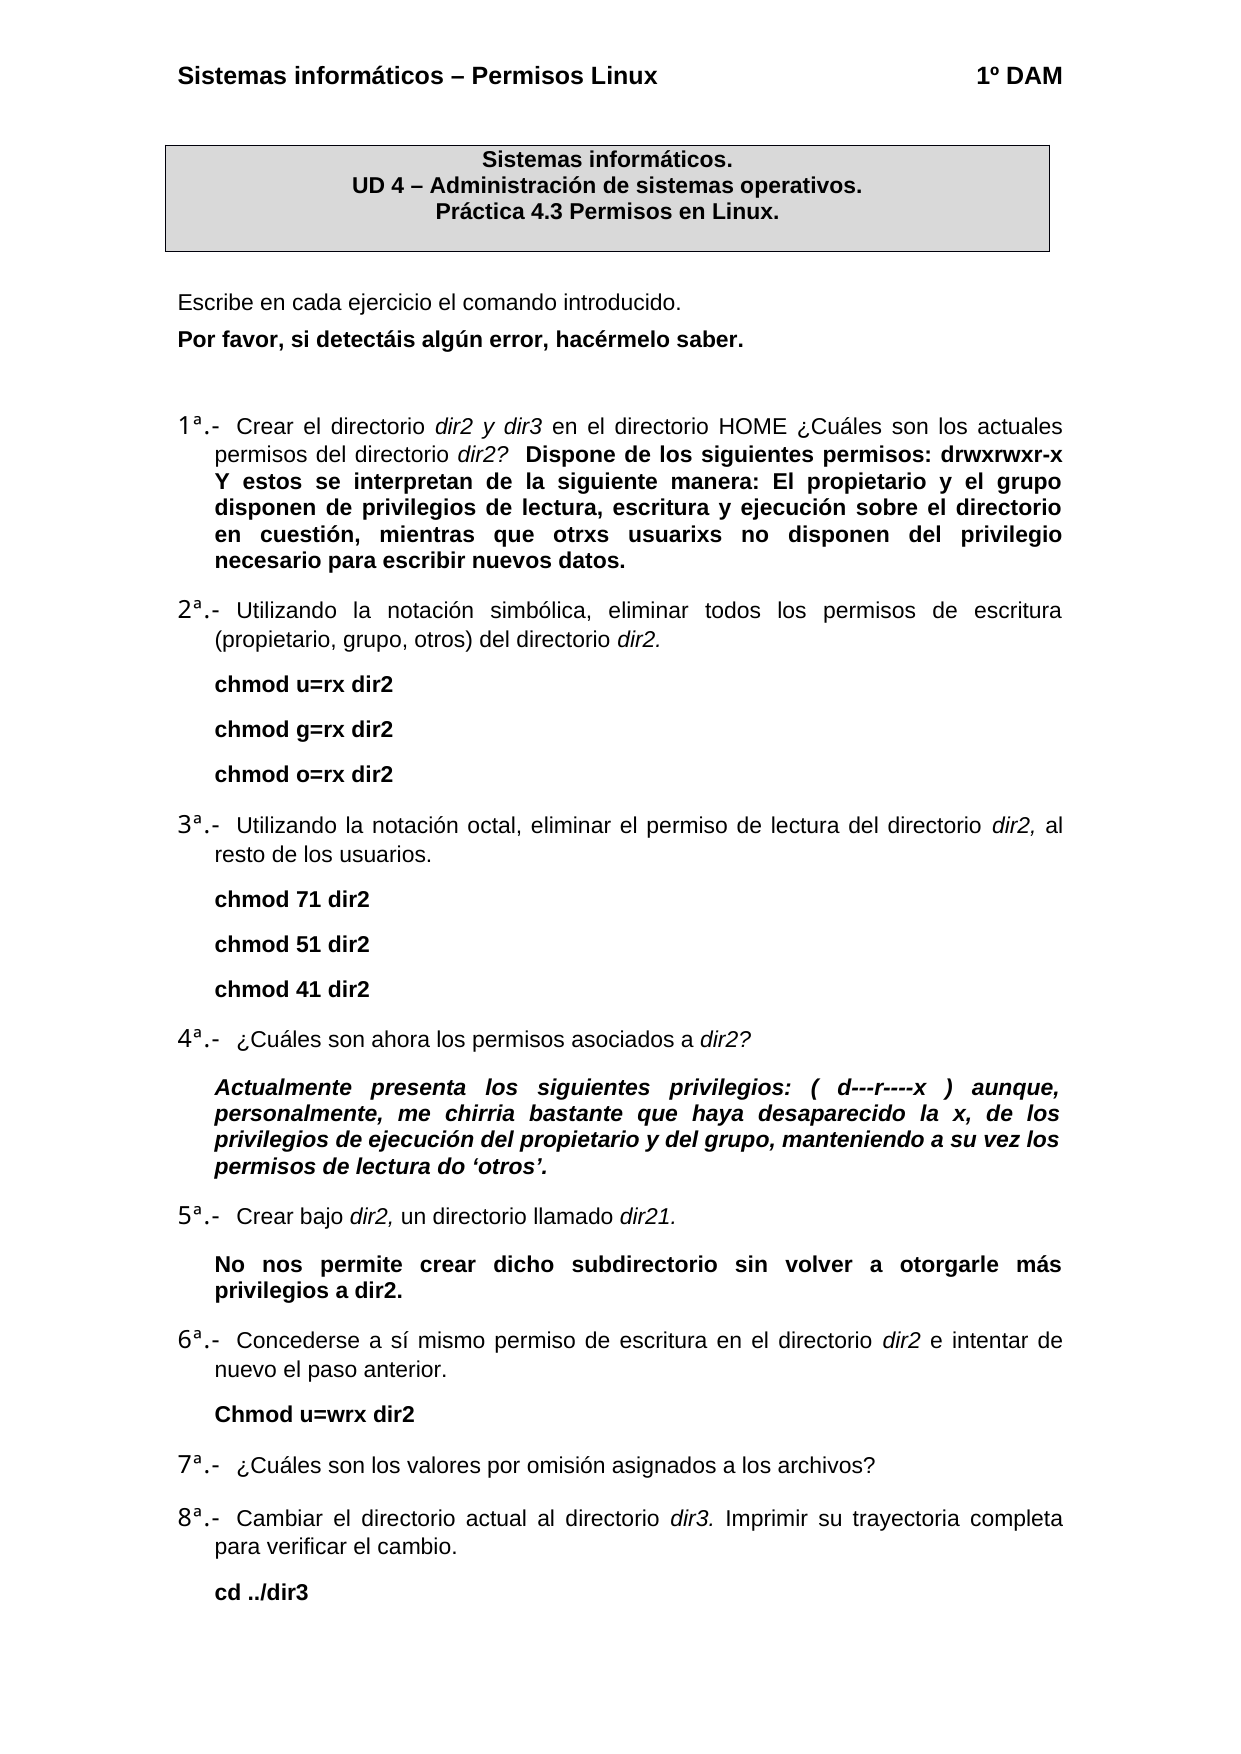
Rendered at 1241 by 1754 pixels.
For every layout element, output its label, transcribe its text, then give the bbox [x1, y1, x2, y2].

list chmod o=rx dir2 [177, 761, 1063, 788]
list chmod g=rx dir2 [177, 716, 1063, 743]
list No nos permite crear dicho subdirectorio sin volver a otorgarle más privilegios a dir2. [177, 1251, 1063, 1303]
list Actualmente presenta los siguientes privilegios: ( d---r----x ) aunque, personalmente, me chirria bastante que haya desaparecido la x, de los privilegios de ejecución del propietario y del grupo, manteniendo a su vez los permisos de lectura do ‘otros’. [177, 1074, 1063, 1179]
list chmod u=rx dir2 [177, 671, 1063, 697]
list Chmod u=wrx dir2 [177, 1401, 1063, 1428]
list chmod 51 dir2 [177, 931, 1063, 957]
list Cambiar el directorio actual al directorio dir3. Imprimir su trayectoria completa para verificar el cambio. [177, 1499, 1063, 1560]
list chmod 41 dir2 [177, 976, 1063, 1002]
list Utilizando la notación simbólica, eliminar todos los permisos de escritura (propietario, grupo, otros) del directorio dir2. [177, 592, 1063, 652]
text Escribe en cada ejercicio el comando introducido. [177, 289, 1063, 315]
list ¿Cuáles son ahora los permisos asociados a dir2? [177, 1021, 1063, 1055]
list ¿Cuáles son los valores por omisión asignados a los archivos? [177, 1446, 1063, 1481]
text Por favor, si detectáis algún error, hacérmelo saber. [177, 326, 1063, 352]
list Concederse a sí mismo permiso de escritura en el directorio dir2 e intentar de nuevo el paso anterior. [177, 1322, 1063, 1383]
list cd ../dir3 [177, 1578, 1063, 1605]
list Utilizando la notación octal, eliminar el permiso de lectura del directorio dir2, al resto de los usuarios. [177, 806, 1063, 867]
table_header Sistemas informáticos. UD 4 – Administración de sistemas operativos. Práctica 4.3 Permisos en Linux. [166, 146, 1049, 251]
list Crear el directorio dir2 y dir3 en el directorio HOME ¿Cuáles son los actuales permisos del directorio dir2? Dispone de los siguientes permisos: drwxrwxr-x Y estos se interpretan de la siguiente manera: El propietario y el grupo disponen de privilegios de lectura, escritura y ejecución sobre el directorio en cuestión, mientras que otrxs usuarixs no disponen del privilegio necesario para escribir nuevos datos. [177, 407, 1063, 573]
list chmod 71 dir2 [177, 886, 1063, 912]
list Crear bajo dir2, un directorio llamado dir21. [177, 1198, 1063, 1232]
